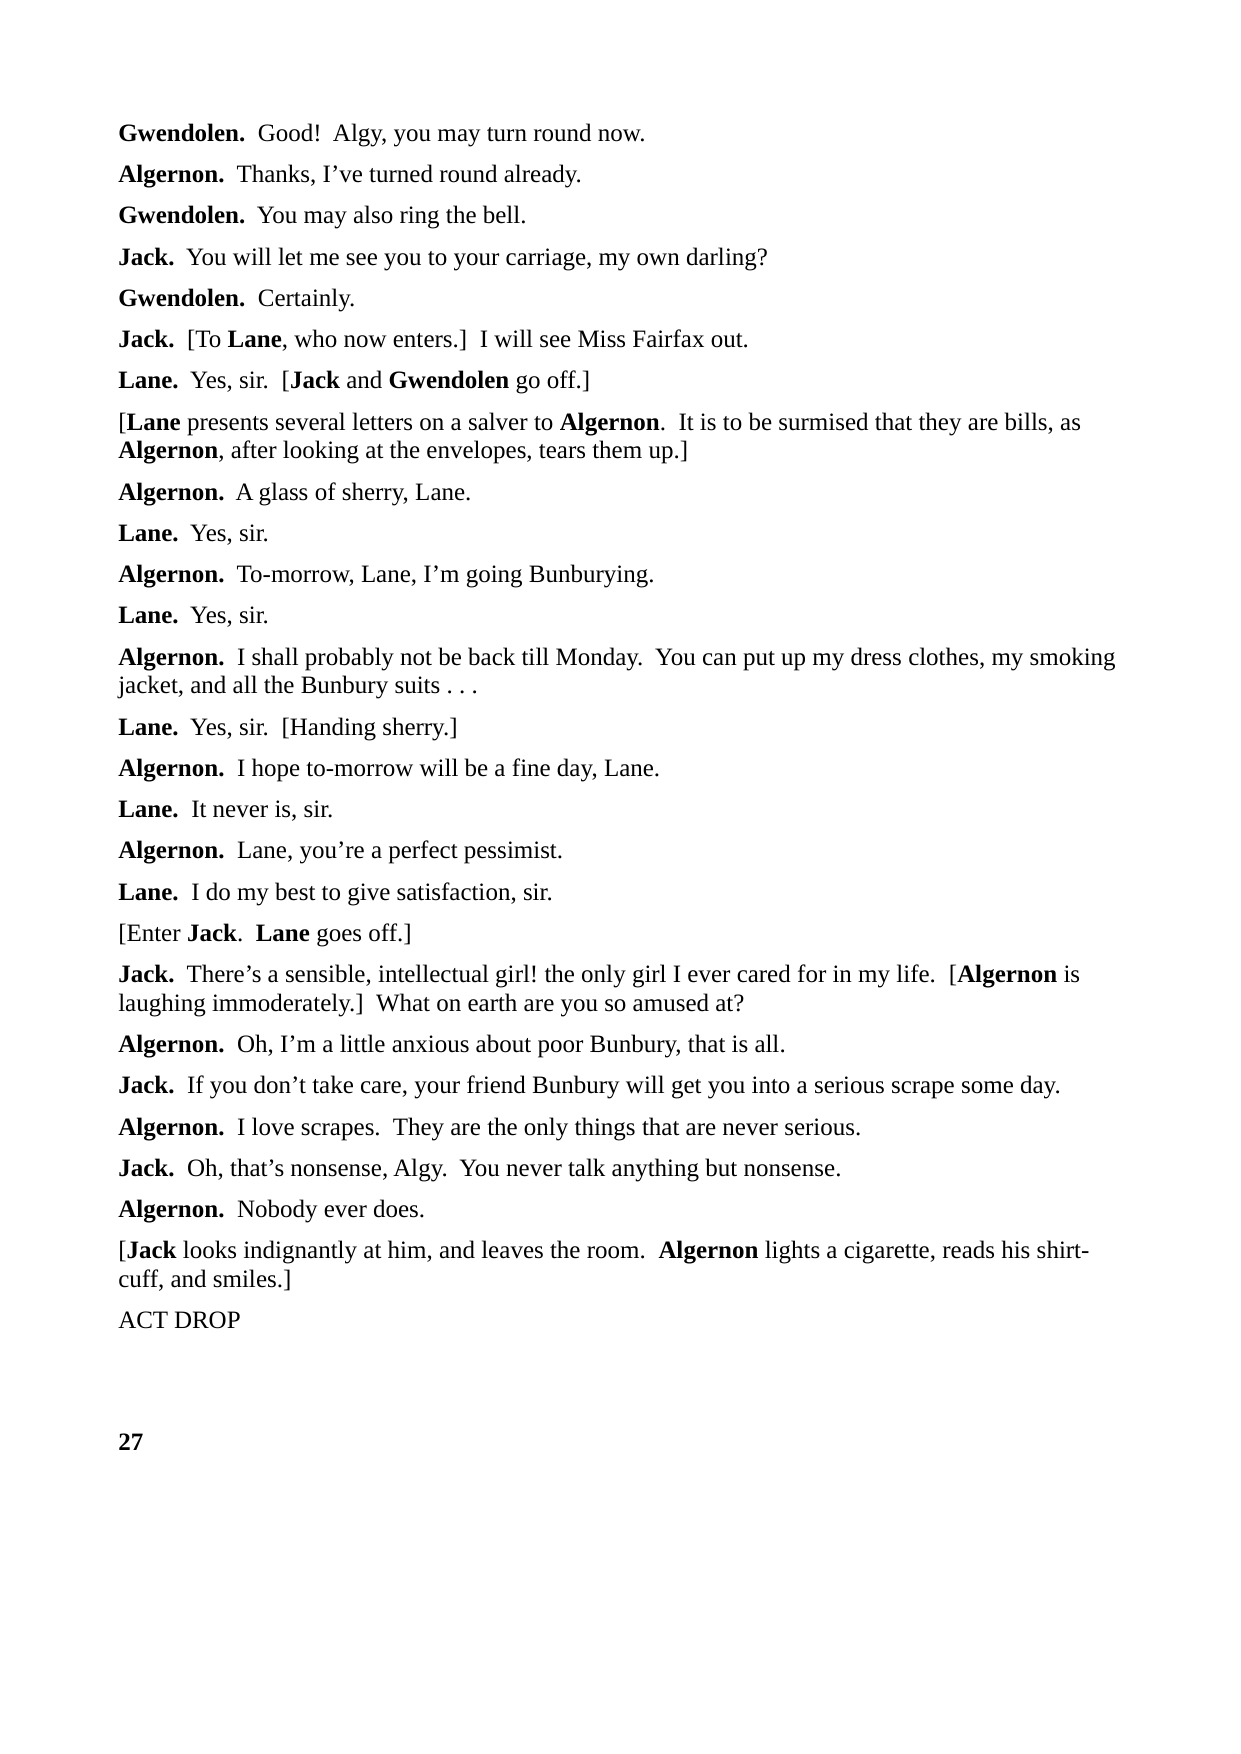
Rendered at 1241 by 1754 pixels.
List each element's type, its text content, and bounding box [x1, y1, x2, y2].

text Algernon. Oh, I’m a little anxious about poor Bunbury, that is all. [118, 1029, 1122, 1058]
text Algernon. I shall probably not be back till Monday. You can put up my dress clothes, my smoking jacket, and all the Bunbury suits . . . [118, 642, 1122, 699]
text ACT DROP [118, 1306, 1122, 1334]
text Gwendolen. You may also ring the bell. [118, 201, 1122, 229]
text Algernon. To-morrow, Lane, I’m going Bunburying. [118, 559, 1122, 588]
text Algernon. Nobody ever does. [118, 1194, 1122, 1223]
text [Lane presents several letters on a salver to Algernon. It is to be surmised that they are bills, as Algernon, after looking at the envelopes, tears them up.] [118, 407, 1122, 464]
text Lane. I do my best to give satisfaction, sir. [118, 877, 1122, 906]
text Lane. Yes, sir. [118, 601, 1122, 629]
text Algernon. I love scrapes. They are the only things that are never serious. [118, 1112, 1122, 1141]
text Lane. Yes, sir. [Jack and Gwendolen go off.] [118, 366, 1122, 394]
text Algernon. Lane, you’re a perfect pessimist. [118, 836, 1122, 864]
text 27 [118, 1427, 1122, 1456]
text Jack. [To Lane, who now enters.] I will see Miss Fairfax out. [118, 324, 1122, 353]
text Jack. You will let me see you to your carriage, my own darling? [118, 242, 1122, 271]
text Lane. Yes, sir. [118, 518, 1122, 547]
text Gwendolen. Certainly. [118, 283, 1122, 312]
text Jack. Oh, that’s nonsense, Algy. You never talk anything but nonsense. [118, 1153, 1122, 1182]
text Lane. It never is, sir. [118, 794, 1122, 823]
text [Jack looks indignantly at him, and leaves the room. Algernon lights a cigarette, reads his shirt-cuff, and smiles.] [118, 1236, 1122, 1293]
text Algernon. I hope to-morrow will be a fine day, Lane. [118, 753, 1122, 782]
text Algernon. Thanks, I’ve turned round already. [118, 159, 1122, 188]
text Lane. Yes, sir. [Handing sherry.] [118, 712, 1122, 741]
text Algernon. A glass of sherry, Lane. [118, 477, 1122, 506]
text Jack. There’s a sensible, intellectual girl! the only girl I ever cared for in my life. [Algernon is laughing immoderately.] What on earth are you so amused at? [118, 959, 1122, 1017]
text Jack. If you don’t take care, your friend Bunbury will get you into a serious scrape some day. [118, 1071, 1122, 1099]
text [Enter Jack. Lane goes off.] [118, 918, 1122, 947]
text Gwendolen. Good! Algy, you may turn round now. [118, 118, 1122, 147]
